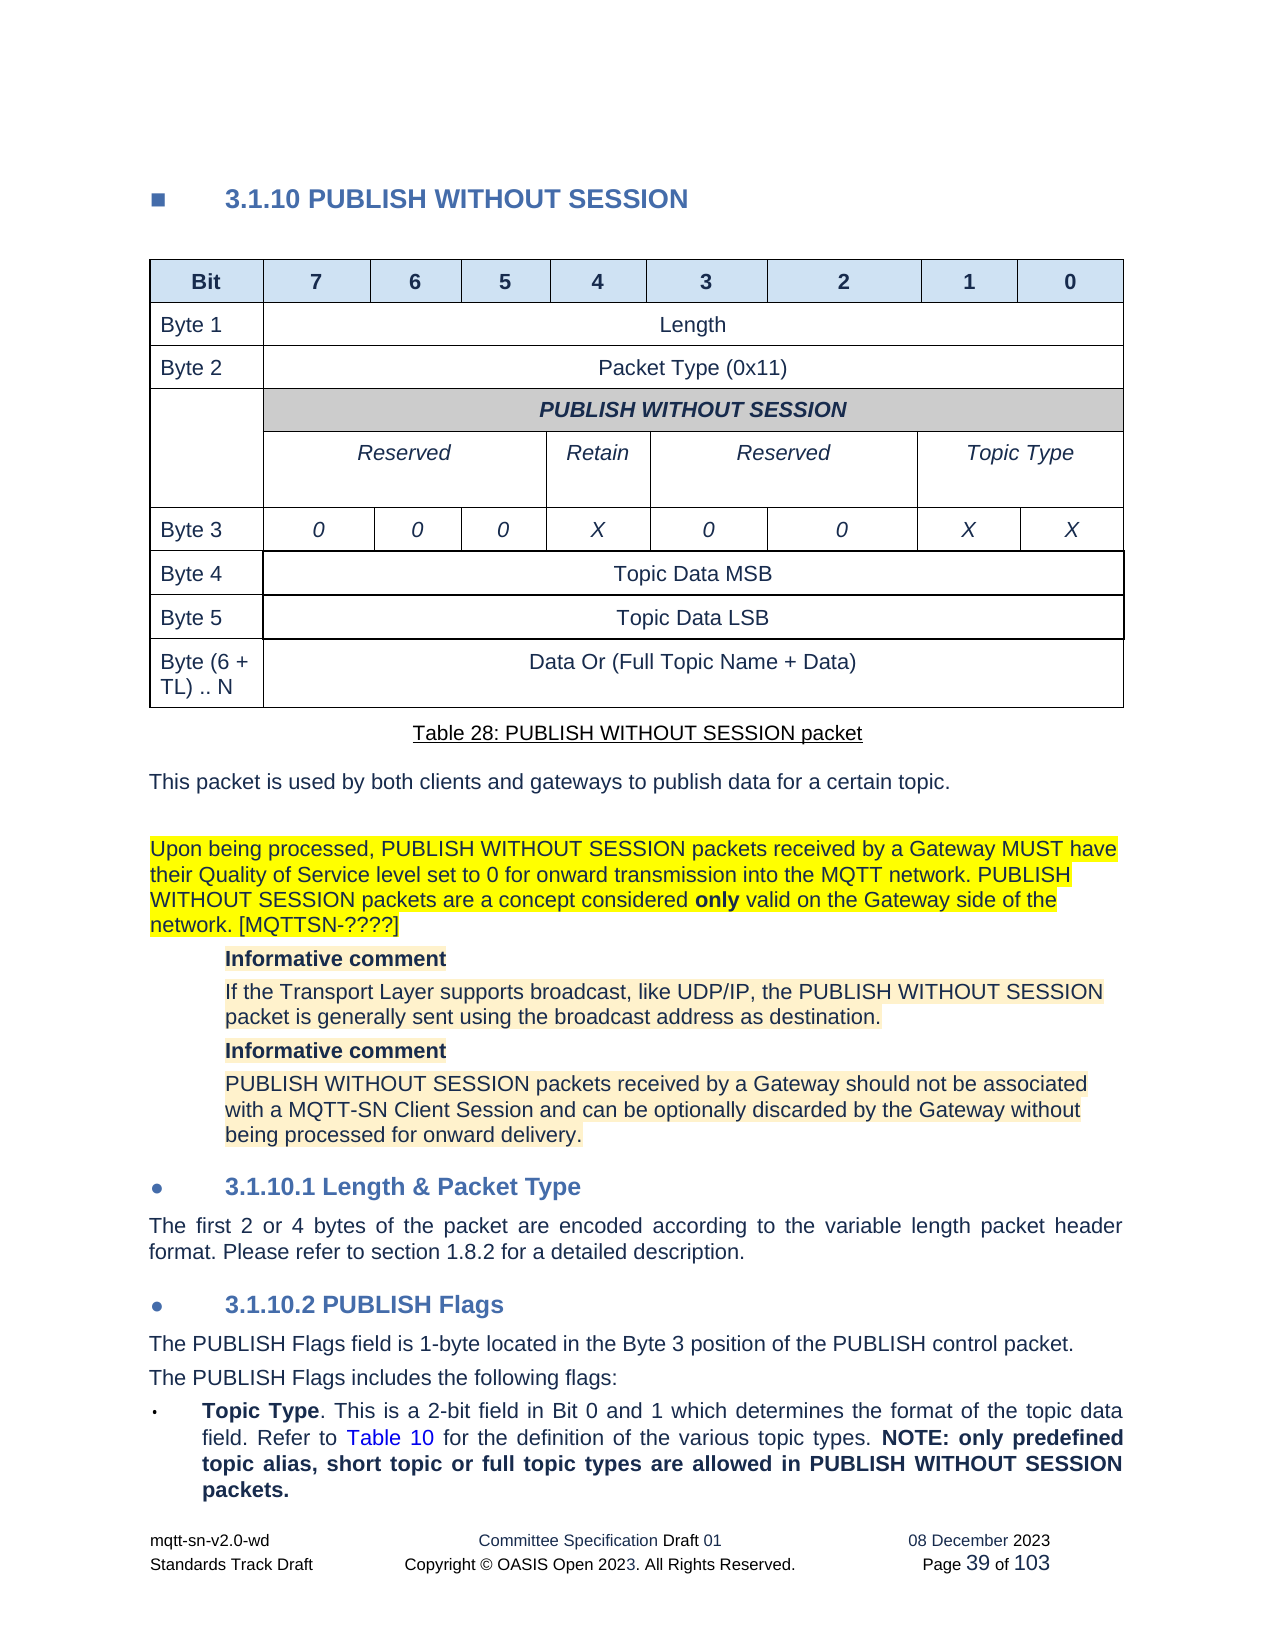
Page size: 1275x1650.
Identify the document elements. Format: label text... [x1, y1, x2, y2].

table_header 5 [462, 260, 550, 302]
table_cell X [918, 508, 1020, 550]
text The PUBLISH Flags field is 1-byte located in the Byte 3 position of the PUBLISH control packet. [148, 1331, 1124, 1357]
table_cell Reserved [264, 432, 546, 507]
table_cell Data Or (Full Topic Name + Data) [264, 640, 1123, 707]
table_cell Byte 4 [151, 551, 262, 594]
table_cell Byte 1 [151, 303, 263, 345]
table_cell Length [264, 303, 1123, 345]
table_header 4 [551, 260, 646, 302]
table_cell Byte 2 [151, 346, 263, 388]
text Informative comment [225, 1038, 1124, 1063]
text This packet is used by both clients and gateways to publish data for a certain topic. [148, 769, 1124, 794]
table_header 7 [264, 260, 370, 302]
table_header 2 [768, 260, 921, 302]
table_cell Byte (6 + TL) .. N [151, 639, 263, 707]
table_cell Packet Type (0x11) [264, 346, 1123, 388]
subtitle 3.1.10.1 Length & Packet Type [150, 1172, 1124, 1201]
table_cell Reserved [651, 432, 917, 507]
subtitle 3.1.10.2 PUBLISH Flags [150, 1290, 1124, 1319]
list Topic Type. This is a 2-bit field in Bit 0 and 1 which determines the format of the topic data field. Refer to Table 10 for the definition of the various topic types. NOTE: only predefined topic alias, short topic or full topic types are allowed in PUBLISH WITHOUT SESSION packets. [150, 1398, 1124, 1502]
table_cell Topic Data MSB [264, 552, 1123, 594]
table_header 1 [922, 260, 1017, 302]
text The PUBLISH Flags includes the following flags: [148, 1365, 1124, 1390]
subtitle 3.1.10 PUBLISH WITHOUT SESSION [150, 183, 1124, 215]
table_cell Byte 5 [151, 595, 262, 638]
text If the Transport Layer supports broadcast, like UDP/IP, the PUBLISH WITHOUT SESSION packet is generally sent using the broadcast address as destination. [225, 979, 1124, 1029]
table_cell 0 [264, 508, 374, 550]
text Informative comment [225, 946, 1124, 971]
table_header 3 [647, 260, 767, 302]
table_header Bit [151, 260, 263, 302]
table_cell 0 [768, 508, 917, 550]
table_cell Topic Type [918, 432, 1123, 507]
text PUBLISH WITHOUT SESSION packets received by a Gateway should not be associated with a MQTT-SN Client Session and can be optionally discarded by the Gateway without being processed for onward delivery. [225, 1071, 1124, 1147]
table_cell PUBLISH WITHOUT SESSION [264, 389, 1123, 431]
table_header 6 [371, 260, 461, 302]
table_cell Topic Data LSB [264, 596, 1123, 638]
table_cell X [547, 508, 650, 550]
text Upon being processed, PUBLISH WITHOUT SESSION packets received by a Gateway MUST have their Quality of Service level set to 0 for onward transmission into the MQTT network. PUBLISH WITHOUT SESSION packets are a concept considered only valid on the Gateway side of the network. [MQTTSN-????] [150, 836, 1124, 937]
table_cell Byte 3 [151, 508, 263, 550]
table_header 0 [1018, 260, 1123, 302]
table_cell [151, 389, 263, 507]
table_cell Retain [547, 432, 650, 507]
table_cell 0 [462, 508, 546, 550]
text Table 28: PUBLISH WITHOUT SESSION packet [150, 721, 1125, 745]
table_cell 0 [651, 508, 767, 550]
table_cell 0 [375, 508, 461, 550]
table_cell X [1021, 508, 1123, 550]
text The first 2 or 4 bytes of the packet are encoded according to the variable length packet header format. Please refer to section 1.8.2 for a detailed description. [148, 1213, 1124, 1264]
